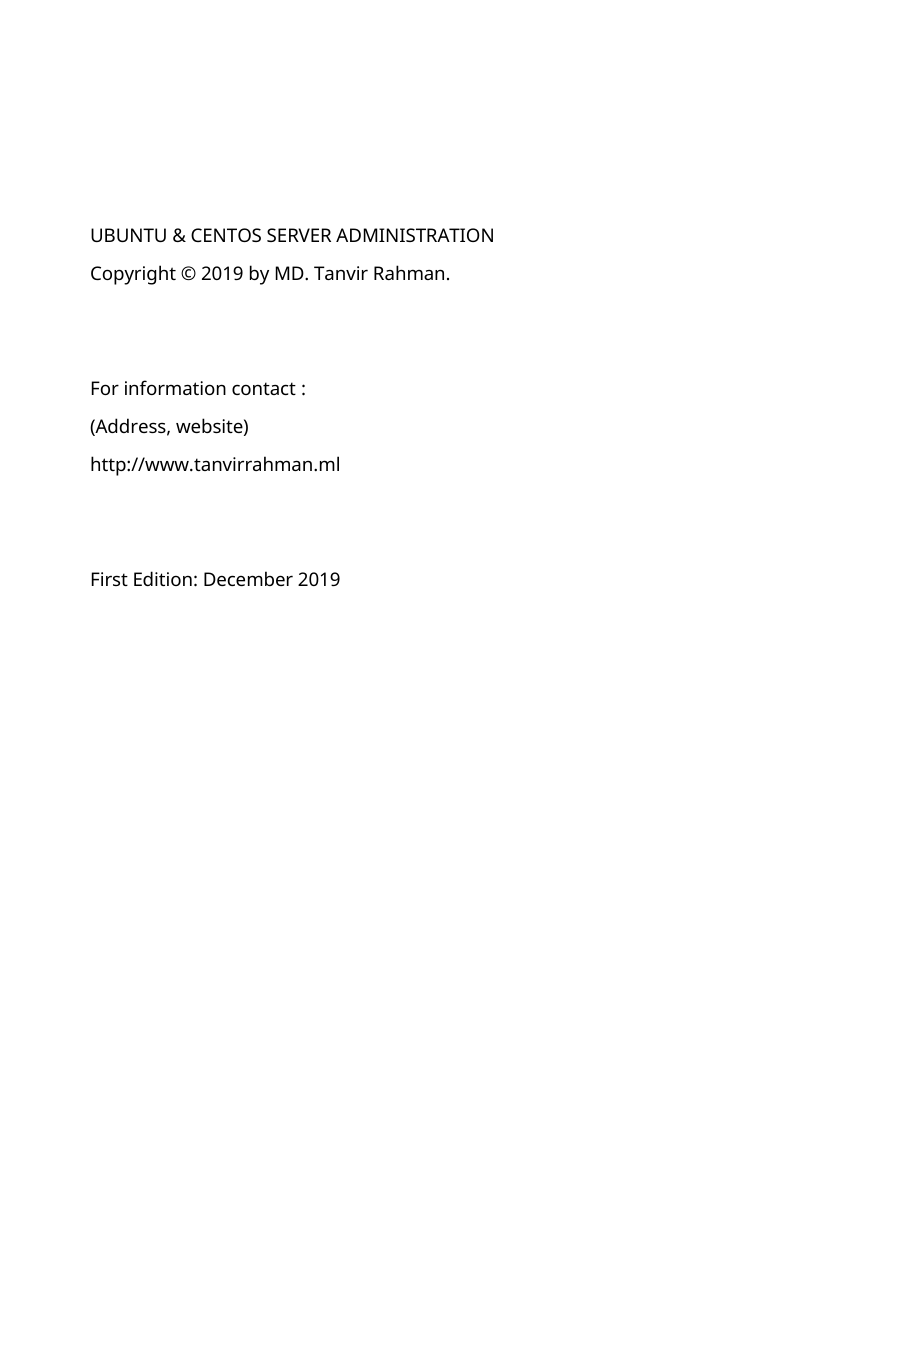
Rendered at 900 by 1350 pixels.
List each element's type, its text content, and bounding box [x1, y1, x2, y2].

title http://www.tanvirrahman.ml [90, 451, 810, 477]
title UBUNTU & CENTOS SERVER ADMINISTRATION [90, 222, 810, 248]
title First Edition: December 2019 [90, 566, 810, 592]
title Copyright © 2019 by MD. Tanvir Rahman. [90, 260, 810, 286]
title (Address, website) [90, 413, 810, 439]
title For information contact : [90, 375, 810, 401]
